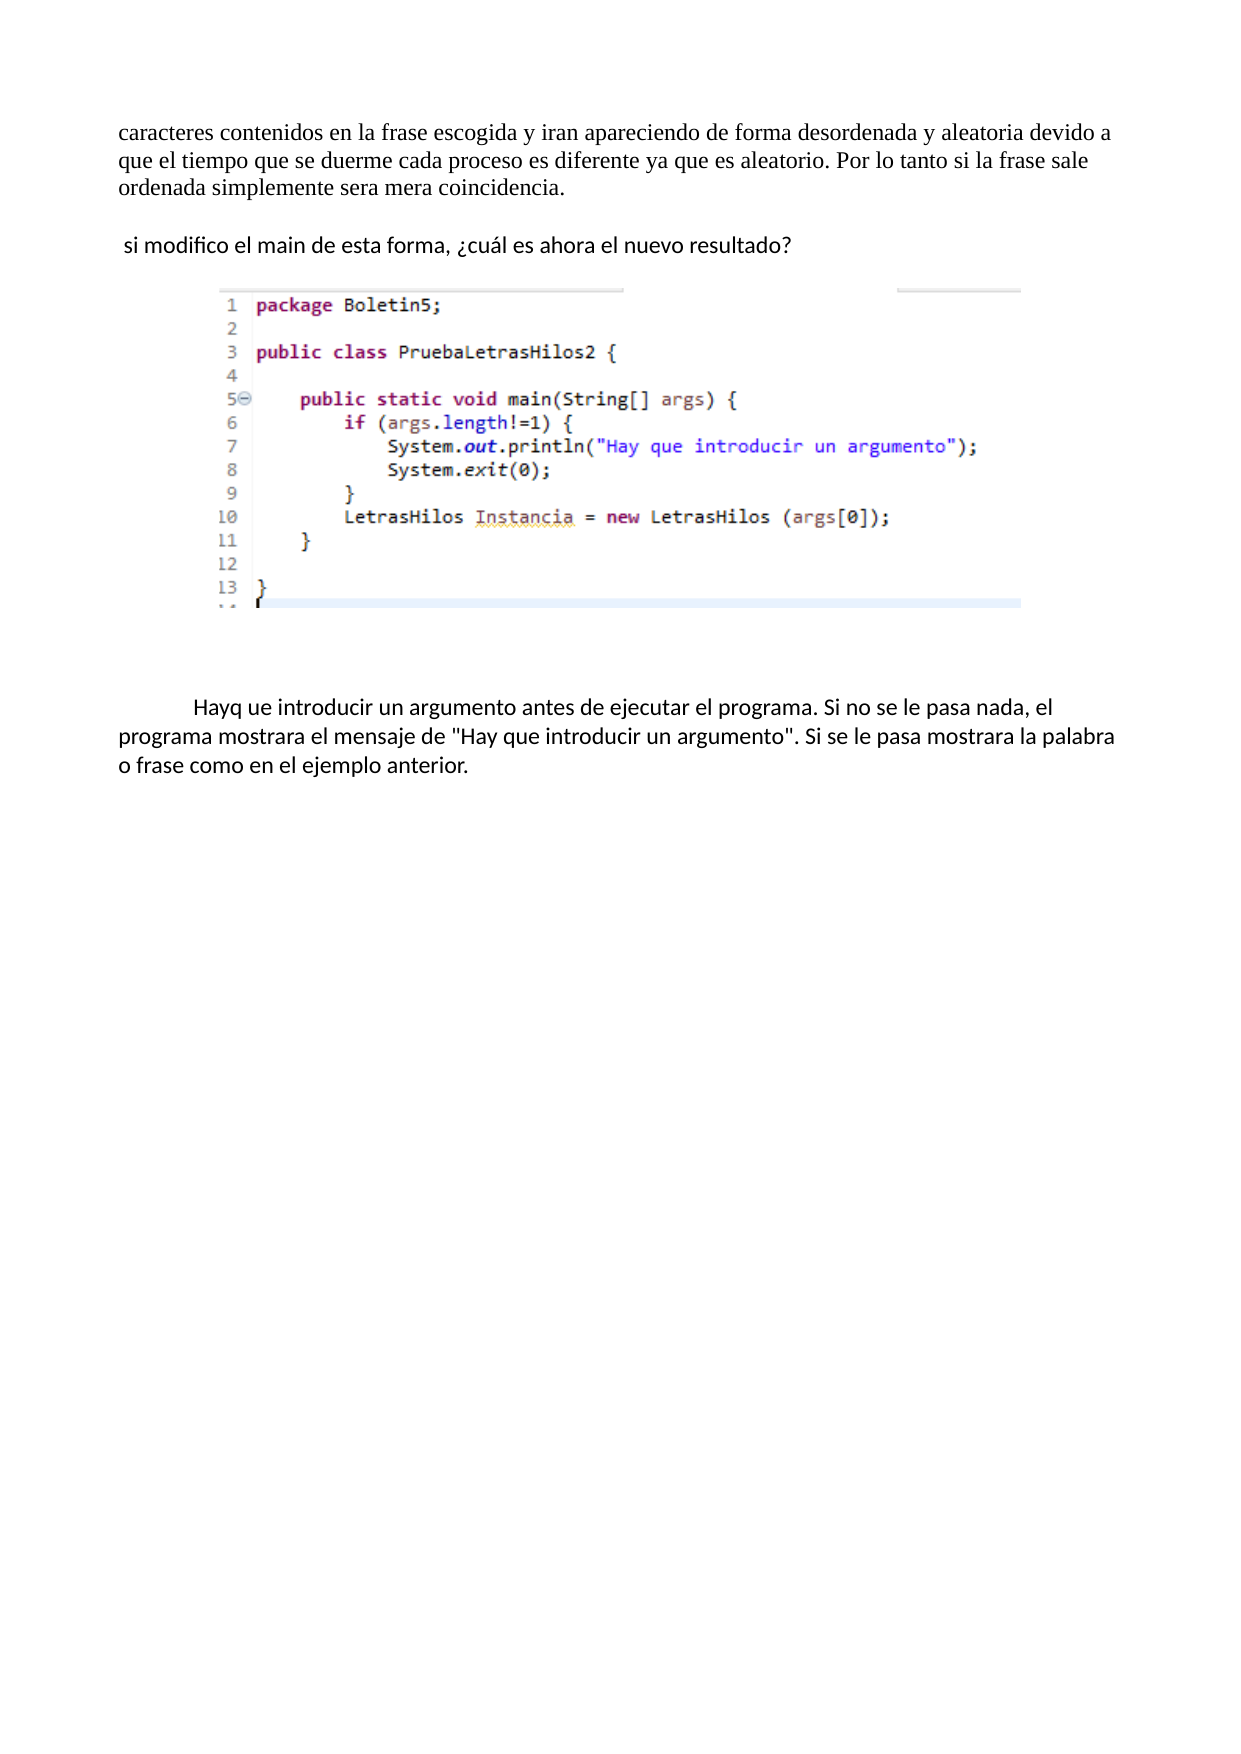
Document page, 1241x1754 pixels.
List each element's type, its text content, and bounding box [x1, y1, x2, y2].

text caracteres contenidos en la frase escogida y iran apareciendo de forma desordenada y aleatoria devido a que el tiempo que se duerme cada proceso es diferente ya que es aleatorio. Por lo tanto si la frase sale ordenada simplemente sera mera coincidencia. [118, 118, 1122, 201]
picture [219, 288, 1021, 608]
text si modifico el main de esta forma, ¿cuál es ahora el nuevo resultado? [118, 230, 1122, 259]
text Hayq ue introducir un argumento antes de ejecutar el programa. Si no se le pasa nada, el programa mostrara el mensaje de "Hay que introducir un argumento". Si se le pasa mostrara la palabra o frase como en el ejemplo anterior. [118, 692, 1122, 780]
